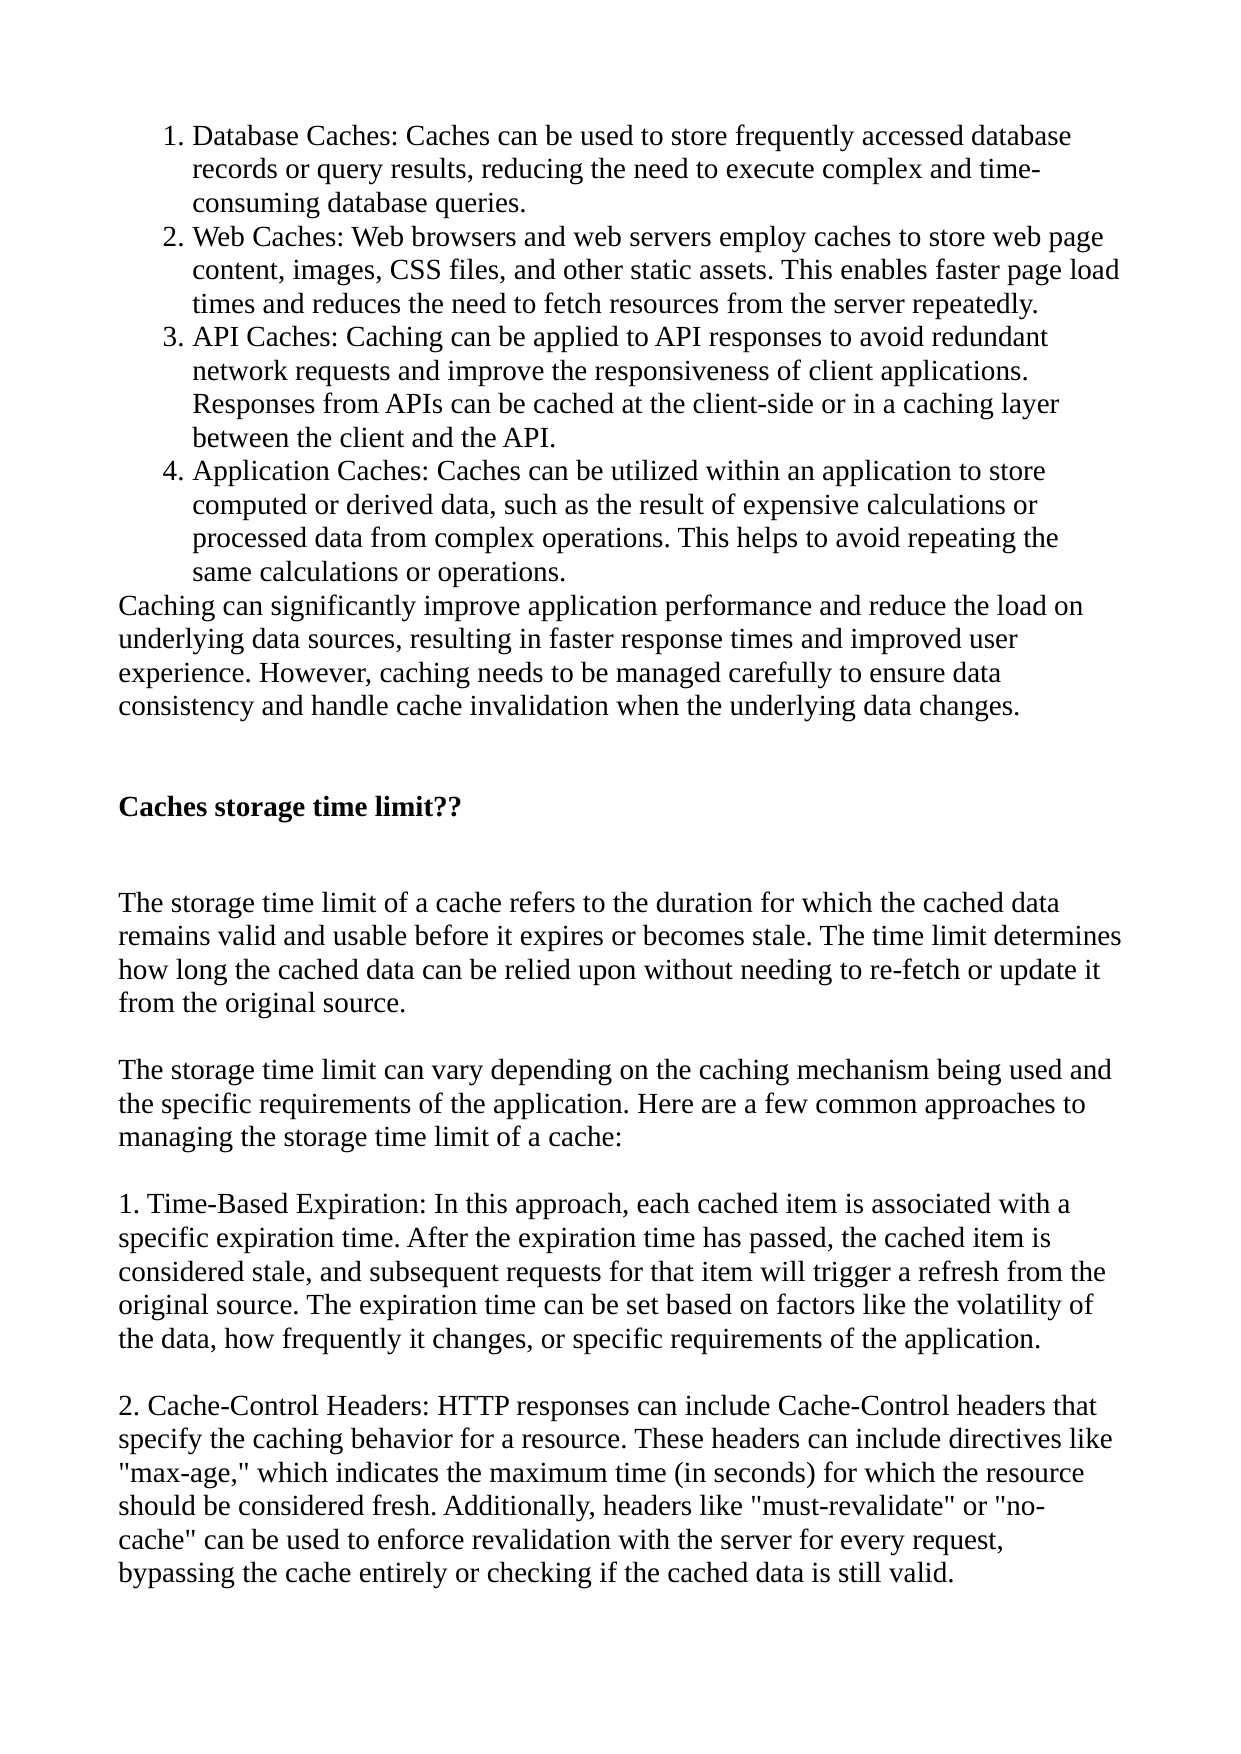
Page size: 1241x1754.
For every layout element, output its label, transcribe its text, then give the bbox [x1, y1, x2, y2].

text Caches storage time limit?? [118, 789, 1122, 822]
list Application Caches: Caches can be utilized within an application to store computed or derived data, such as the result of expensive calculations or processed data from complex operations. This helps to avoid repeating the same calculations or operations. [162, 453, 1122, 588]
text 2. Cache-Control Headers: HTTP responses can include Cache-Control headers that specify the caching behavior for a resource. These headers can include directives like "max-age," which indicates the maximum time (in seconds) for which the resource should be considered fresh. Additionally, headers like "must-revalidate" or "no-cache" can be used to enforce revalidation with the server for every request, bypassing the cache entirely or checking if the cached data is still valid. [118, 1388, 1122, 1589]
text The storage time limit of a cache refers to the duration for which the cached data remains valid and usable before it expires or becomes stale. The time limit determines how long the cached data can be relied upon without needing to re-fetch or update it from the original source. [118, 885, 1122, 1019]
text 1. Time-Based Expiration: In this approach, each cached item is associated with a specific expiration time. After the expiration time has passed, the cached item is considered stale, and subsequent requests for that item will trigger a refresh from the original source. The expiration time can be set based on factors like the volatility of the data, how frequently it changes, or specific requirements of the application. [118, 1187, 1122, 1354]
list Web Caches: Web browsers and web servers employ caches to store web page content, images, CSS files, and other static assets. This enables faster page load times and reduces the need to fetch resources from the server repeatedly. [162, 219, 1122, 319]
text Caching can significantly improve application performance and reduce the load on underlying data sources, resulting in faster response times and improved user experience. However, caching needs to be managed carefully to ensure data consistency and handle cache invalidation when the underlying data changes. [118, 588, 1122, 722]
text The storage time limit can vary depending on the caching mechanism being used and the specific requirements of the application. Here are a few common approaches to managing the storage time limit of a cache: [118, 1052, 1122, 1153]
list Database Caches: Caches can be used to store frequently accessed database records or query results, reducing the need to execute complex and time-consuming database queries. [162, 118, 1122, 219]
list API Caches: Caching can be applied to API responses to avoid redundant network requests and improve the responsiveness of client applications. Responses from APIs can be cached at the client-side or in a caching layer between the client and the API. [162, 319, 1122, 453]
